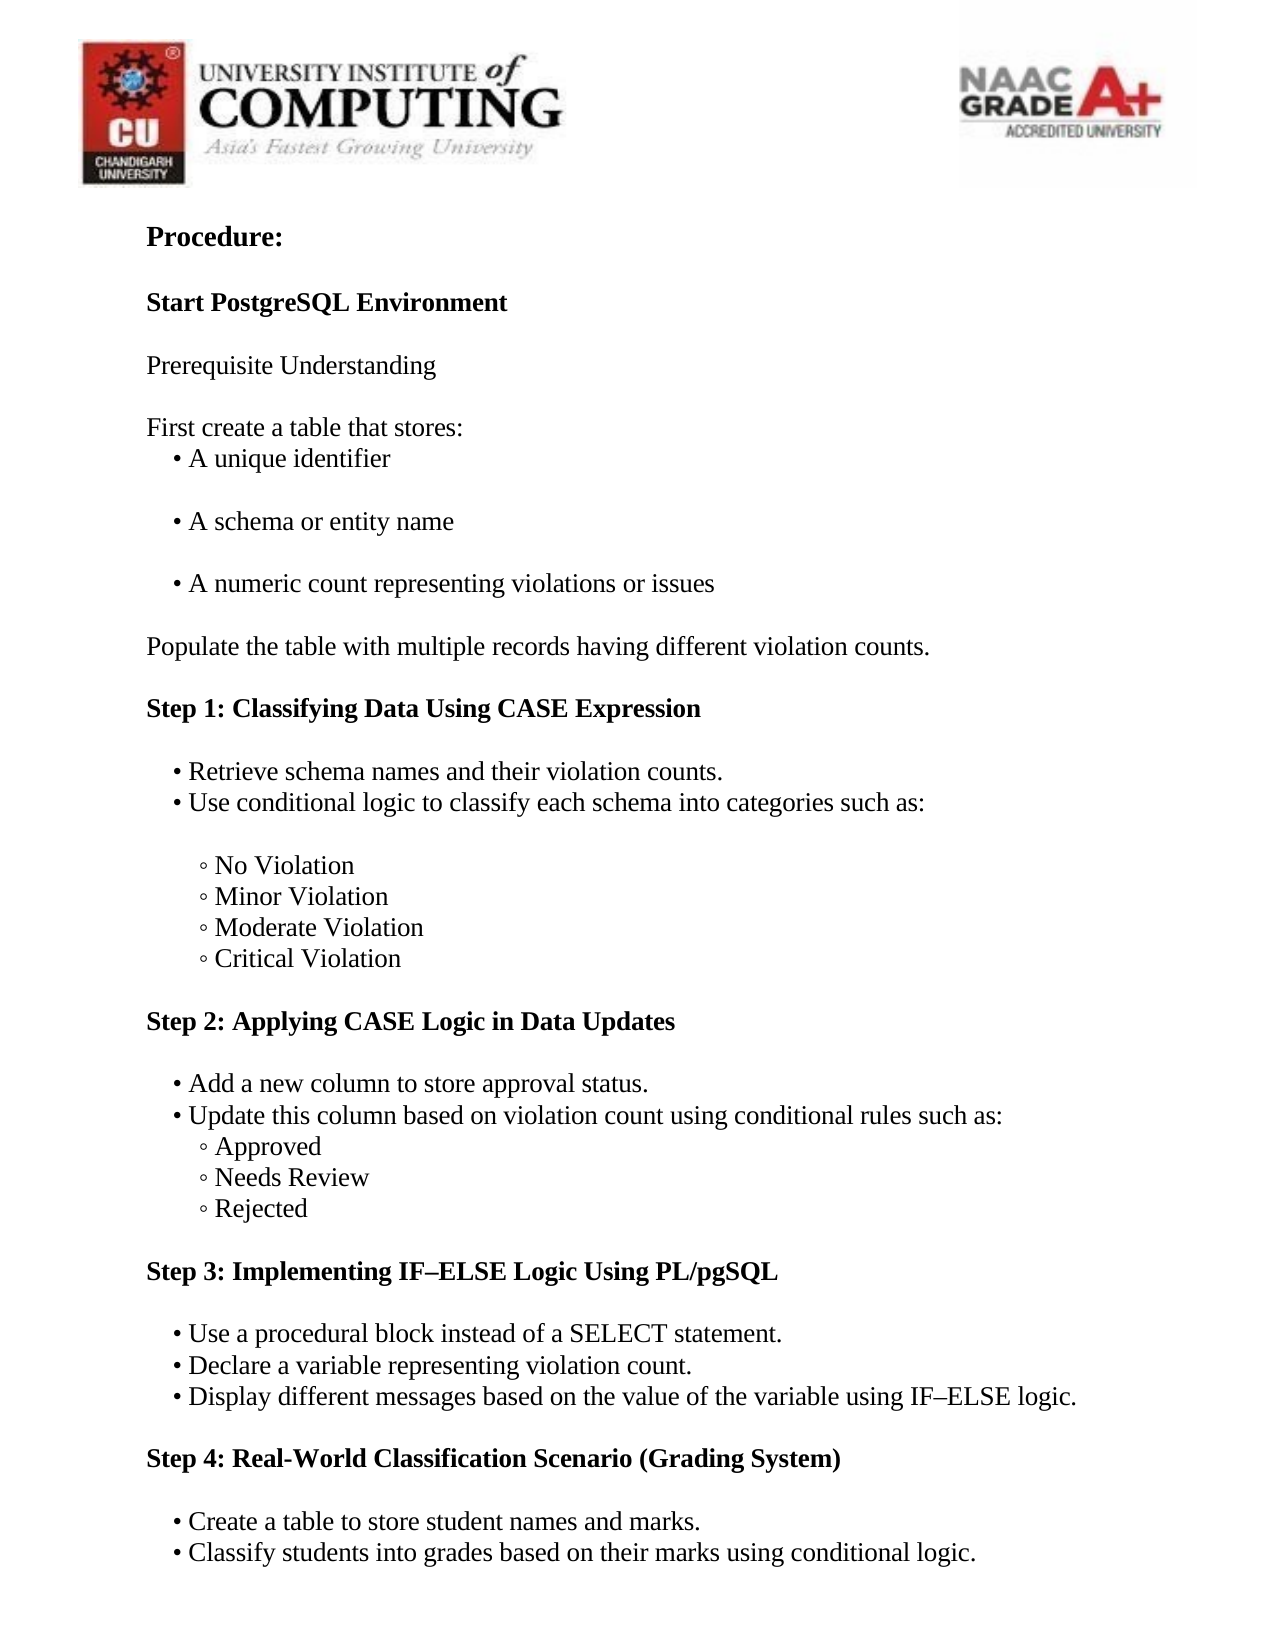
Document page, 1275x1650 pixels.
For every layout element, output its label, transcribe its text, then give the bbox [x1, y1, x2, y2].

text Step 3: Implementing IF–ELSE Logic Using PL/pgSQL [146, 1255, 1237, 1286]
text • Classify students into grades based on their marks using conditional logic. [146, 1536, 1237, 1567]
text • Declare a variable representing violation count. [146, 1349, 1237, 1380]
text ◦ Approved [146, 1130, 1237, 1161]
text Procedure: [146, 219, 1237, 253]
text ◦ Critical Violation [146, 943, 1237, 974]
text • Use conditional logic to classify each schema into categories such as: [146, 786, 1237, 817]
text • Create a table to store student names and marks. [146, 1505, 1237, 1536]
text • A unique identifier [146, 443, 1237, 474]
text • Display different messages based on the value of the variable using IF–ELSE logic. [146, 1380, 1237, 1411]
text • Update this column based on violation count using conditional rules such as: [146, 1099, 1237, 1130]
picture [78, 39, 567, 188]
text ◦ Rejected [146, 1193, 1237, 1224]
text Step 4: Real-World Classification Scenario (Grading System) [146, 1443, 1237, 1474]
text • Retrieve schema names and their violation counts. [146, 755, 1237, 786]
picture [958, 0, 1198, 188]
text Start PostgreSQL Environment [146, 286, 1237, 317]
text • A schema or entity name [146, 505, 1237, 536]
text ◦ Needs Review [146, 1161, 1237, 1192]
text Populate the table with multiple records having different violation counts. [146, 630, 1237, 661]
text Step 2: Applying CASE Logic in Data Updates [146, 1005, 1237, 1036]
text ◦ No Violation [146, 849, 1237, 880]
text • A numeric count representing violations or issues [146, 568, 1237, 599]
text • Add a new column to store approval status. [146, 1068, 1237, 1099]
text ◦ Moderate Violation [146, 911, 1237, 942]
text Prerequisite Understanding [146, 349, 1237, 380]
text Step 1: Classifying Data Using CASE Expression [146, 693, 1237, 724]
text First create a table that stores: [146, 411, 1237, 442]
text • Use a procedural block instead of a SELECT statement. [146, 1318, 1237, 1349]
text ◦ Minor Violation [146, 880, 1237, 911]
